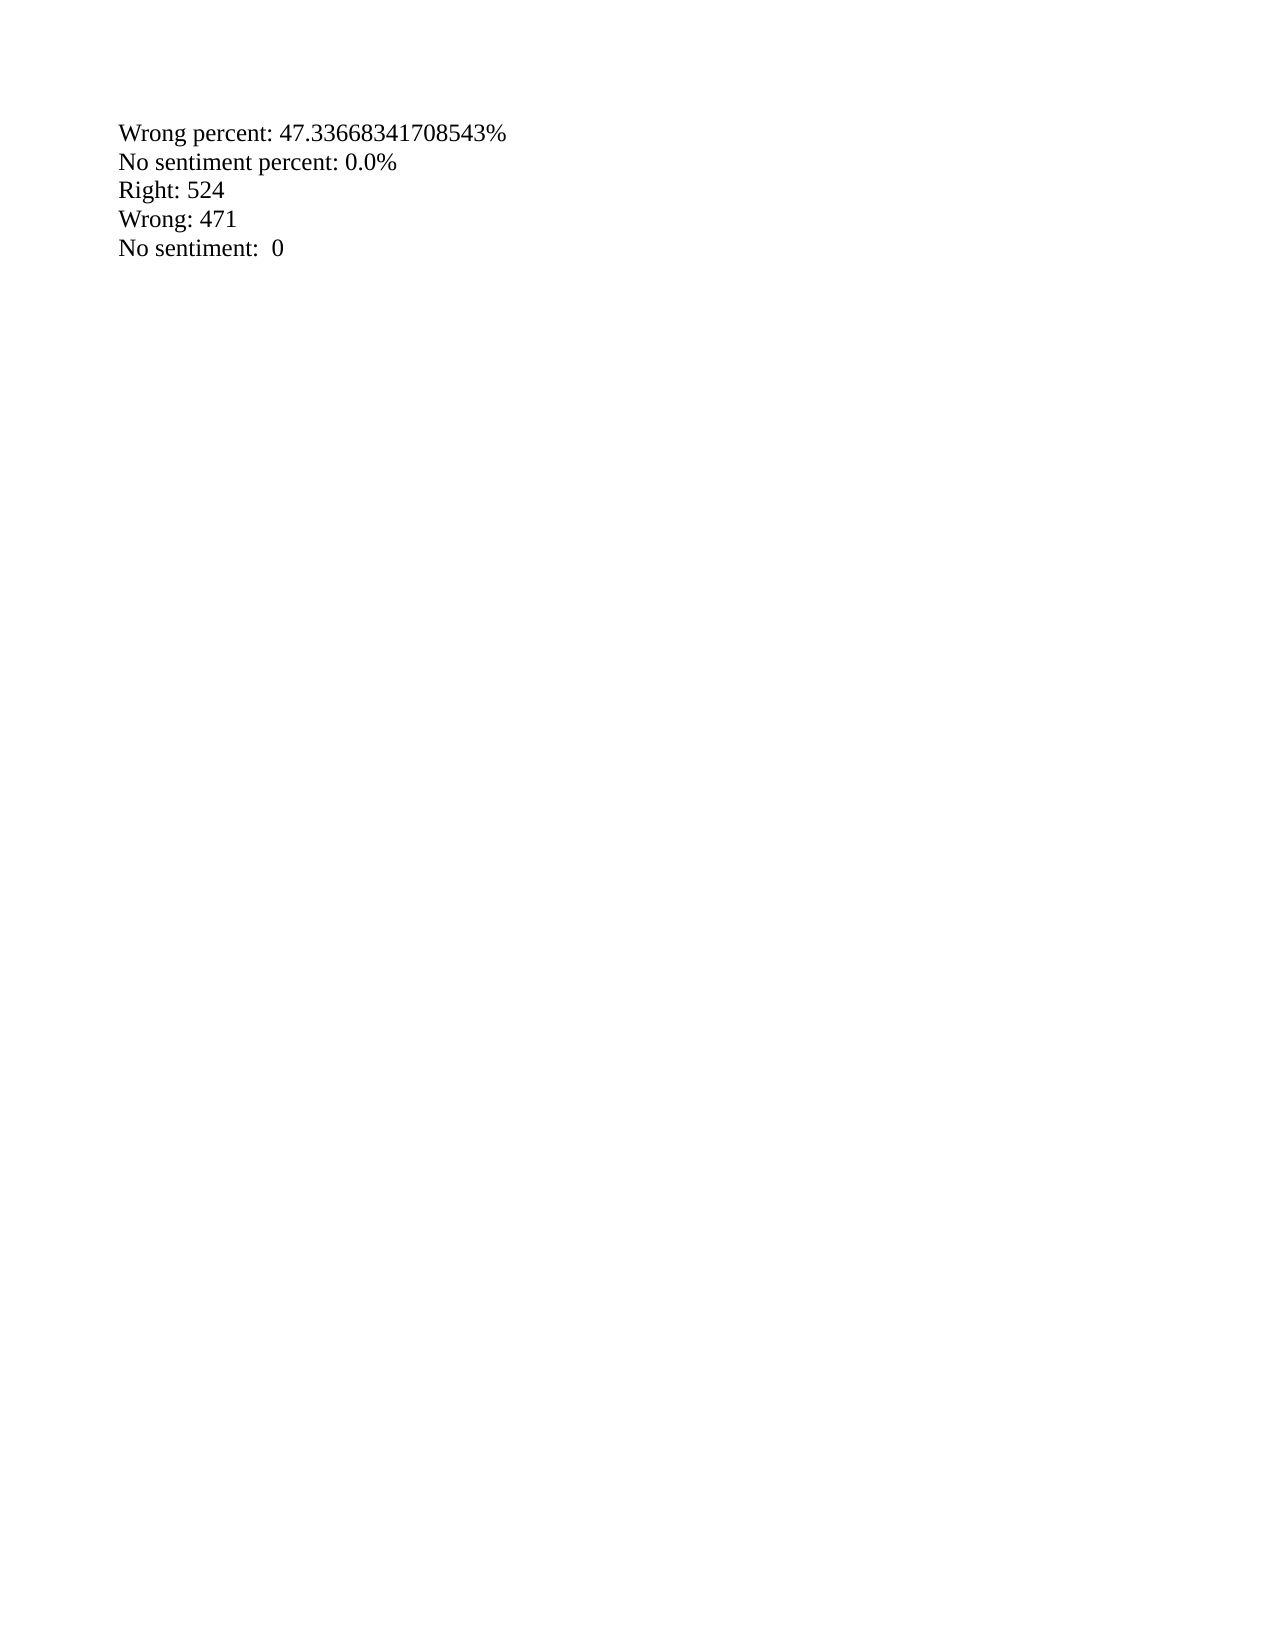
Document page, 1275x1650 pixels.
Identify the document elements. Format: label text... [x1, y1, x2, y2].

text Wrong percent: 47.33668341708543% [118, 118, 1157, 147]
text No sentiment: 0 [118, 233, 1157, 262]
text No sentiment percent: 0.0% [118, 147, 1157, 176]
text Right: 524 [118, 176, 1157, 204]
text Wrong: 471 [118, 204, 1157, 233]
